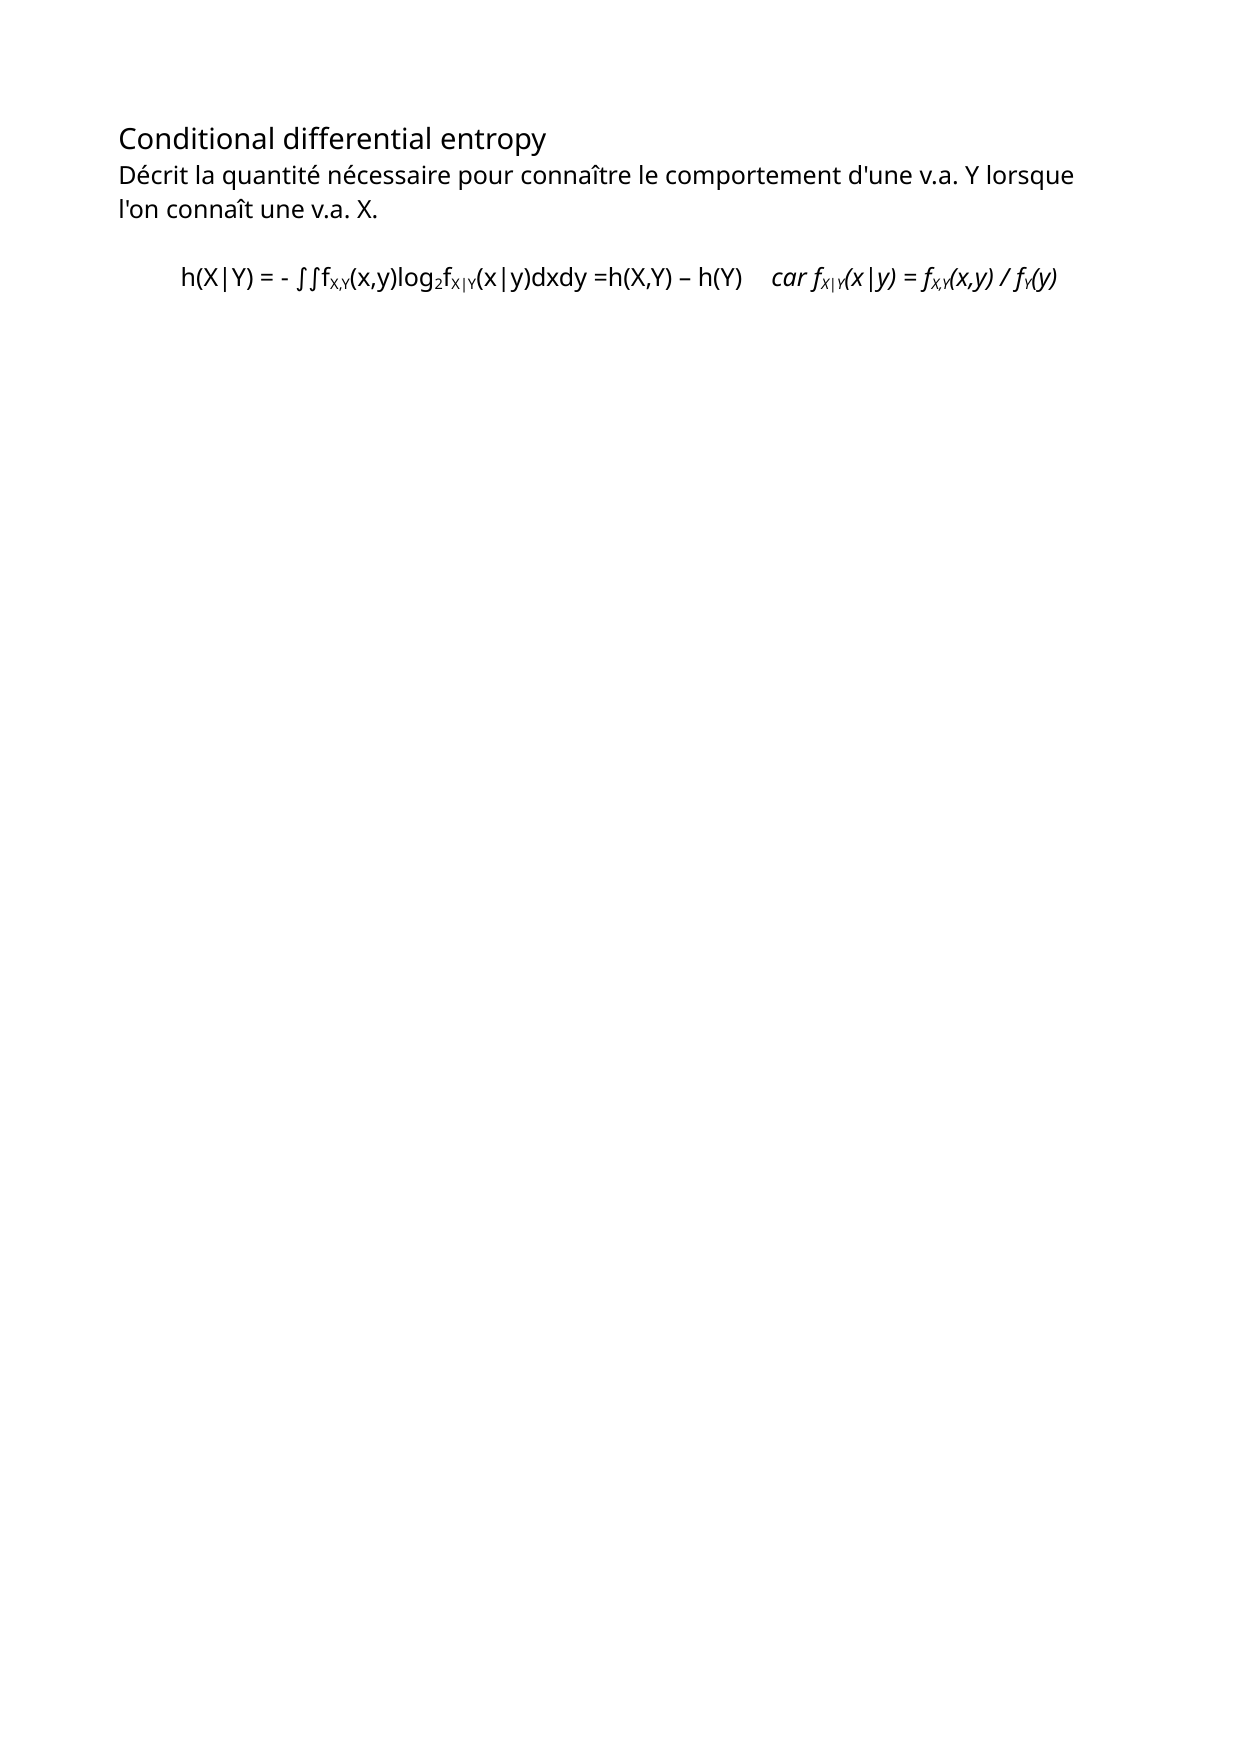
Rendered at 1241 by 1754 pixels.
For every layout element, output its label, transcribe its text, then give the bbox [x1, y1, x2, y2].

text Décrit la quantité nécessaire pour connaître le comportement d'une v.a. Y lorsque l'on connaît une v.a. X. [118, 158, 1122, 226]
text h(X|Y) = - ∫∫fX,Y(x,y)log2fX|Y(x|y)dxdy =h(X,Y) – h(Y) car fX|Y(x|y) = fX,Y(x,y) / fY(y) [118, 260, 1122, 294]
text Conditional differential entropy [118, 118, 1122, 158]
